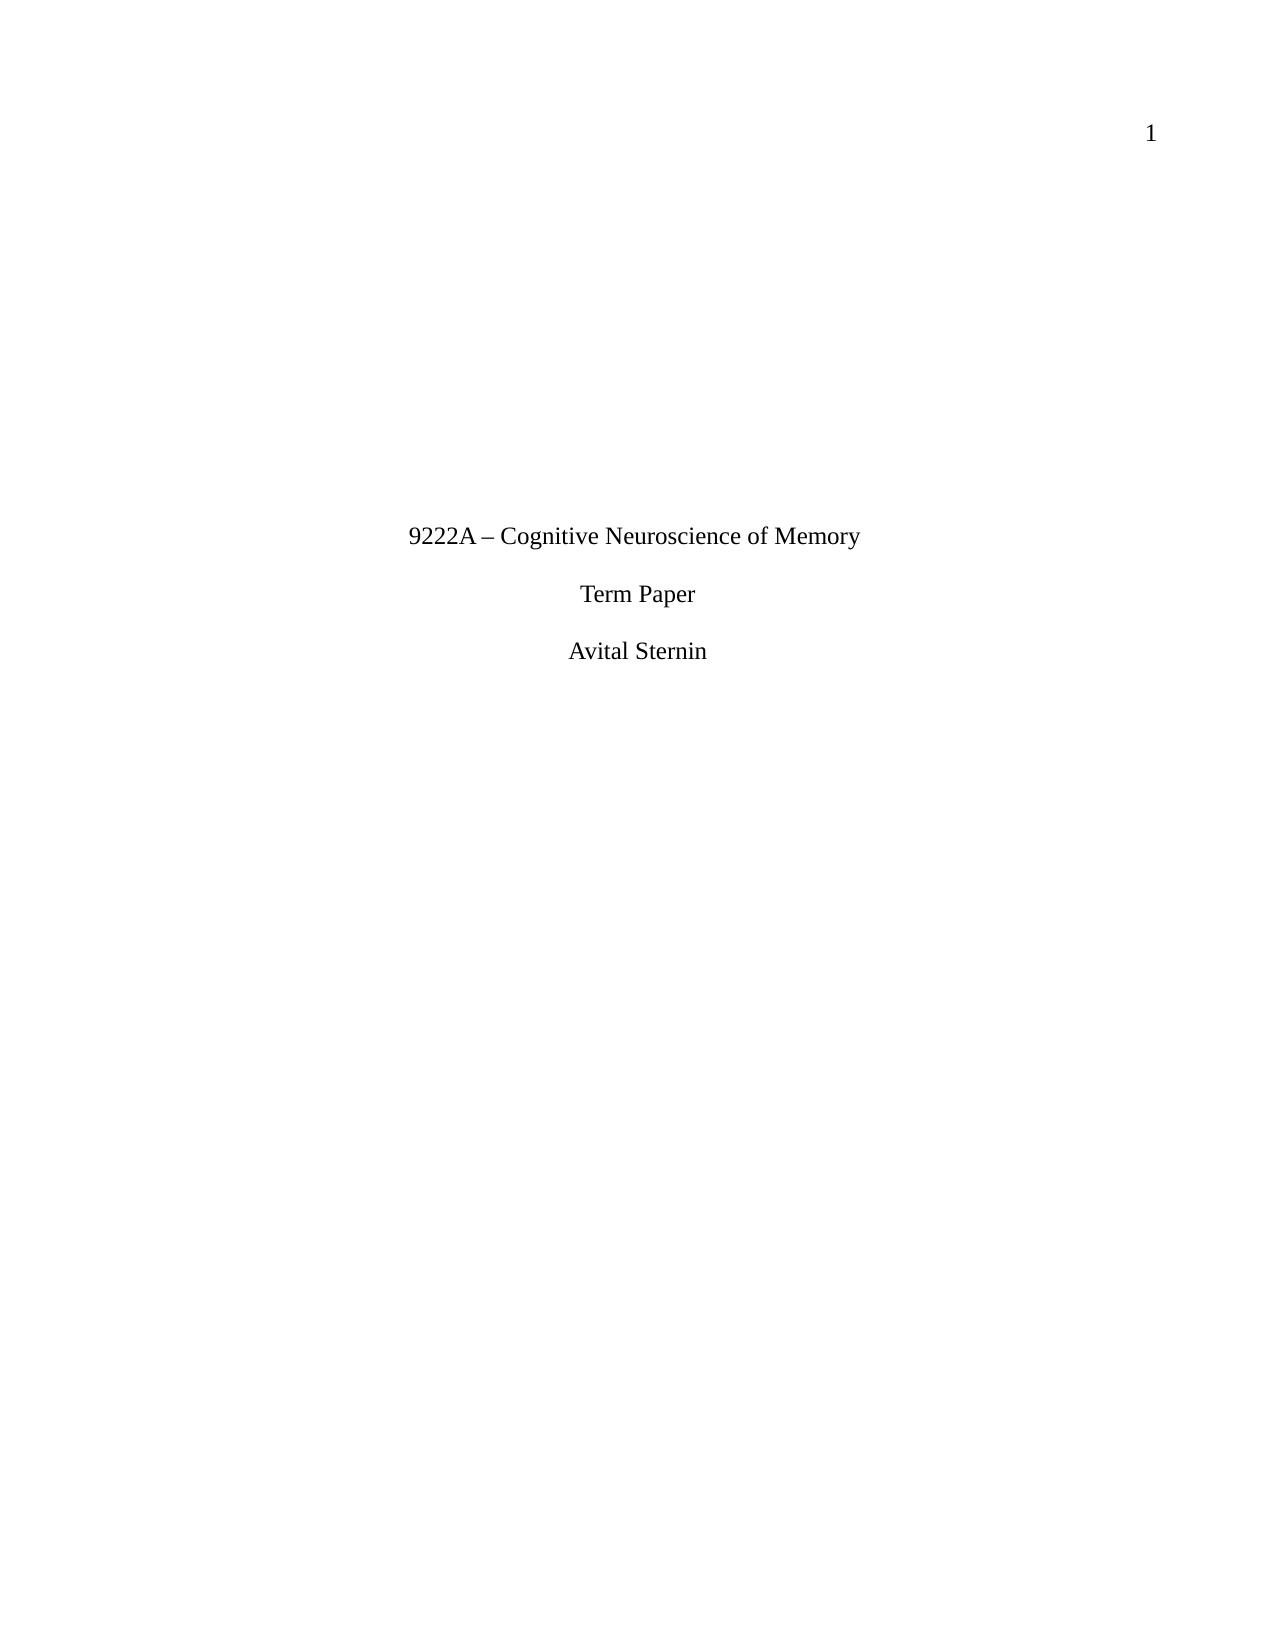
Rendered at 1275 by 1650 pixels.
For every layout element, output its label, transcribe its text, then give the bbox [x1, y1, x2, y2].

text 9222A – Cognitive Neuroscience of Memory [118, 521, 1157, 550]
text Term Paper [118, 579, 1157, 608]
text Avital Sternin [118, 636, 1157, 665]
